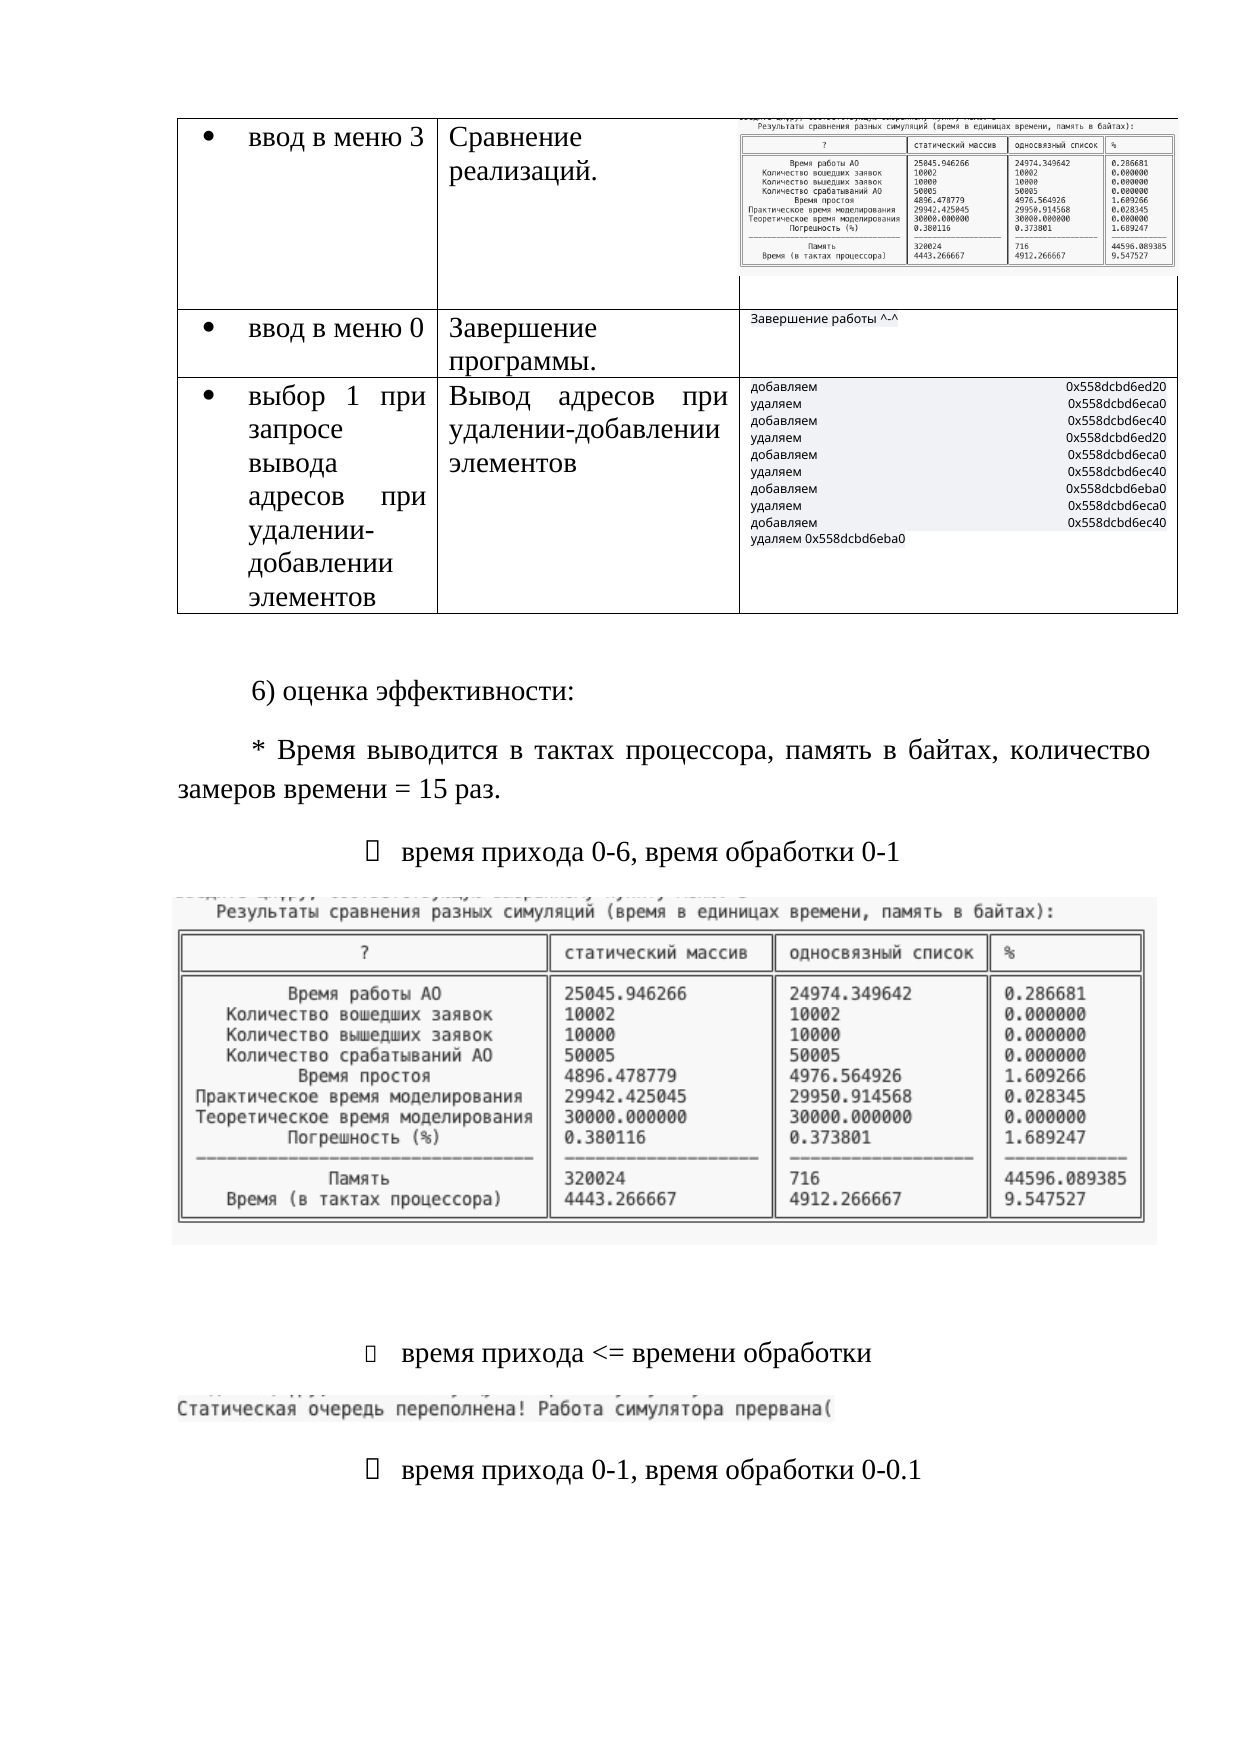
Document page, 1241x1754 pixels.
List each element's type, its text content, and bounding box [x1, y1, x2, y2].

table_cell Сравнение реализаций. [438, 119, 739, 309]
table_cell добавляем 0x558dcbd6ed20 удаляем 0x558dcbd6eca0 добавляем 0x558dcbd6ec40 удаляем 0x558dcbd6ed20 добавляем 0x558dcbd6eca0 удаляем 0x558dcbd6ec40 добавляем 0x558dcbd6eba0 удаляем 0x558dcbd6eca0 добавляем 0x558dcbd6ec40 удаляем 0x558dcbd6eba0 [740, 378, 1177, 613]
table_cell [740, 276, 1177, 309]
list время прихода 0-6, время обработки 0-1 [363, 830, 1152, 870]
text 6) оценка эффективности: [177, 673, 1152, 707]
table_cell Вывод адресов при удалении-добавлении элементов [438, 378, 739, 613]
picture [177, 1395, 835, 1422]
picture [171, 897, 1158, 1245]
table_cell ввод в меню 3 [178, 119, 437, 309]
text * Время выводится в тактах процессора, память в байтах, количество замеров времени = 15 раз. [177, 732, 1152, 804]
list время прихода 0-1, время обработки 0-0.1 [363, 1448, 1152, 1488]
table_cell Завершение программы. [438, 310, 739, 377]
list время прихода <= времени обработки [363, 1336, 1152, 1369]
table_cell Завершение работы ^-^ [740, 310, 1177, 377]
picture [737, 119, 1180, 276]
table_cell ввод в меню 0 [178, 310, 437, 377]
table_cell выбор 1 при запросе вывода адресов при удалении-добавлении элементов [178, 378, 437, 613]
